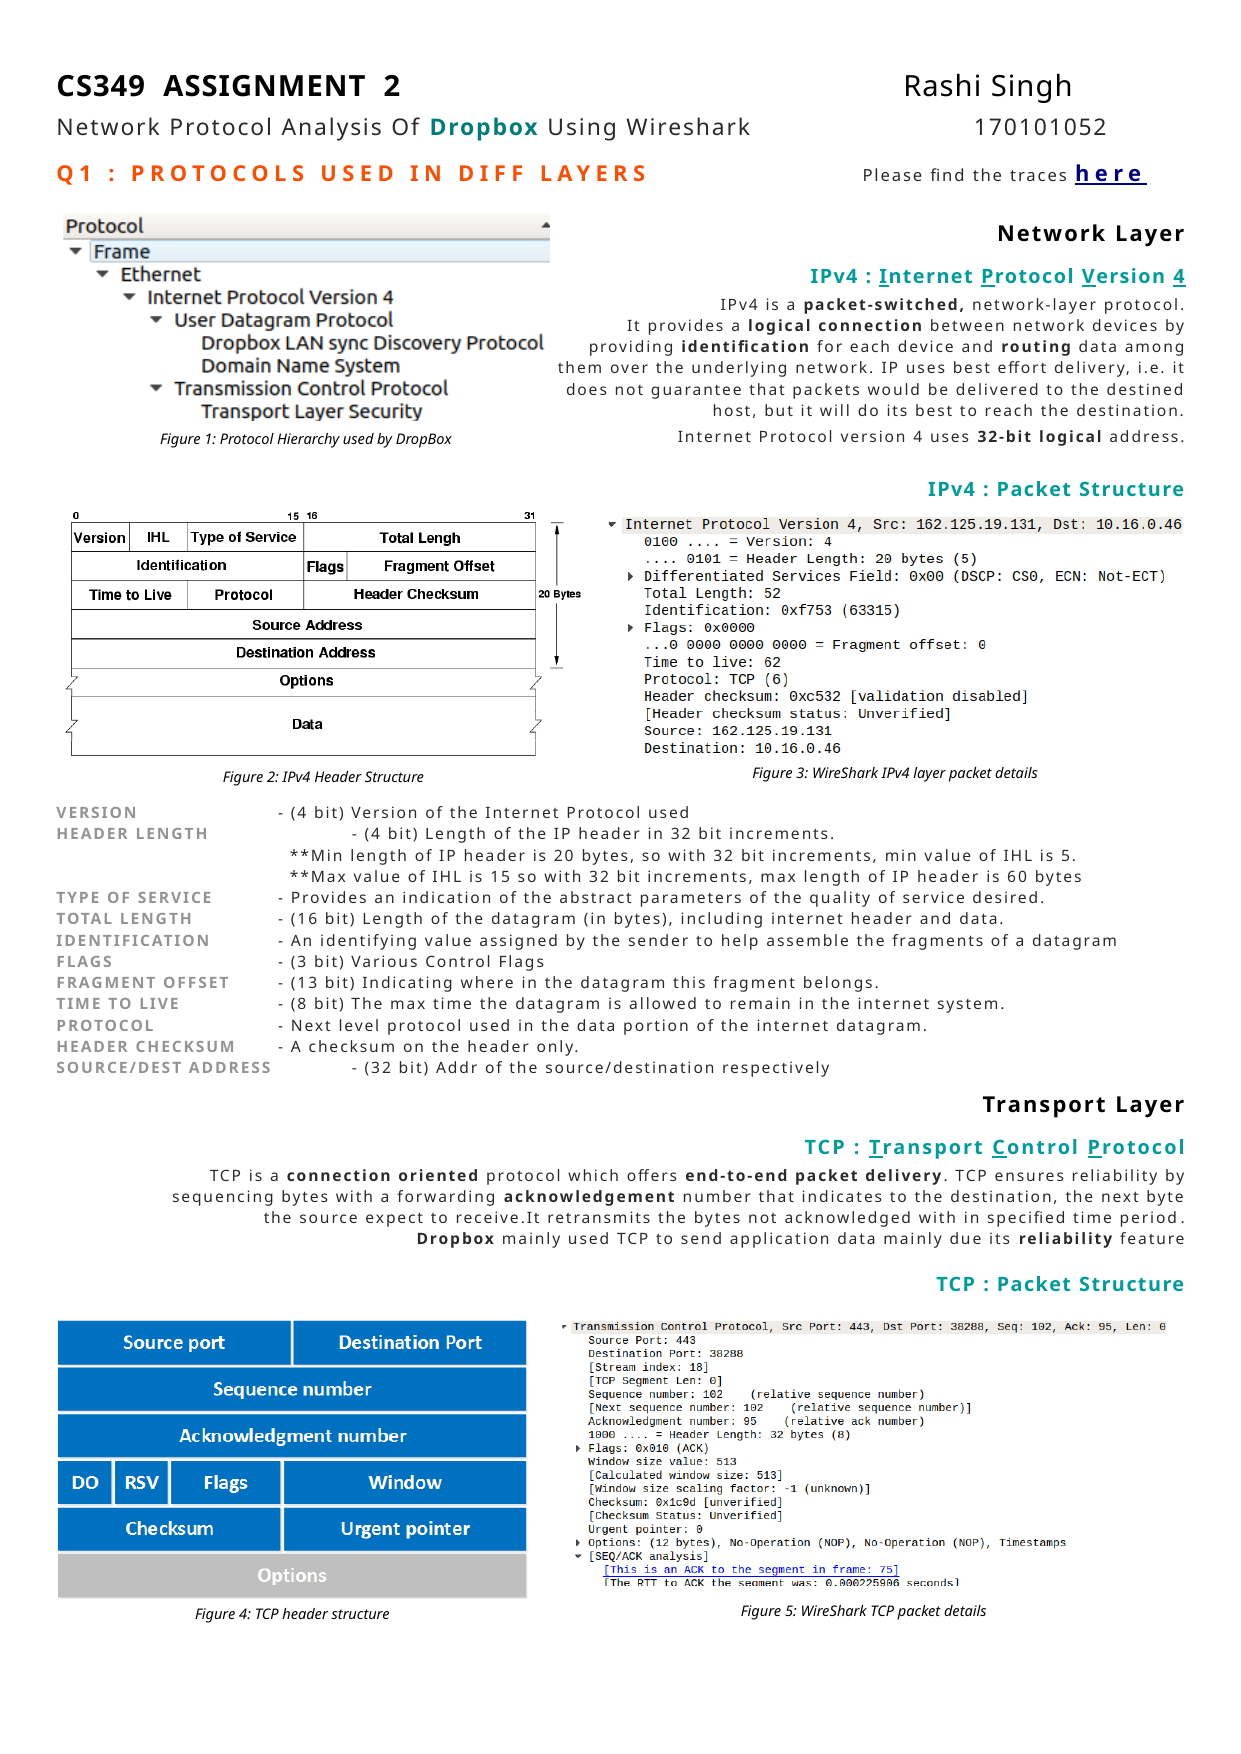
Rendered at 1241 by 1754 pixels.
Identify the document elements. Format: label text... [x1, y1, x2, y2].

text Dropbox mainly used TCP to send application data mainly due its reliability feature [56, 1228, 1184, 1249]
text TYPE OF SERVICE - Provides an indication of the abstract parameters of the quality of service desired. [56, 887, 1184, 908]
text Q1 : PROTOCOLS USED IN DIFF LAYERS Please find the traces here [56, 158, 1184, 188]
text TOTAL LENGTH - (16 bit) Length of the datagram (in bytes), including internet header and data. [56, 908, 1184, 929]
text TCP : Transport Control Protocol [56, 1133, 1184, 1160]
text Network Protocol Analysis Of Dropbox Using Wireshark 170101052 [56, 111, 1184, 142]
text Transport Layer [56, 1089, 1184, 1118]
text TCP is a connection oriented protocol which offers end-to-end packet delivery. TCP ensures reliability by sequencing bytes with a forwarding acknowledgement number that indicates to the destination, the next byte [56, 1164, 1184, 1207]
text Figure 3: WireShark IPv4 layer packet details [609, 755, 1183, 783]
text IPv4 : Packet Structure [56, 475, 1184, 502]
text TIME TO LIVE - (8 bit) The max time the datagram is allowed to remain in the internet system. [56, 993, 1184, 1014]
text SOURCE/DEST ADDRESS - (32 bit) Addr of the source/destination respectively [56, 1057, 1184, 1078]
text Internet Protocol version 4 uses 32-bit logical address. [550, 421, 1184, 448]
text FLAGS - (3 bit) Various Control Flags [56, 951, 1184, 972]
text **Max value of IHL is 15 so with 32 bit increments, max length of IP header is 60 bytes [56, 866, 1184, 887]
text the source expect to receive.It retransmits the bytes not acknowledged with in specified time period. [56, 1207, 1184, 1228]
text [63, 201, 550, 213]
text PROTOCOL - Next level protocol used in the data portion of the internet datagram. [56, 1014, 1184, 1036]
text IDENTIFICATION - An identifying value assigned by the sender to help assemble the fragments of a datagram [56, 929, 1184, 951]
text It provides a logical connection between network devices by providing identification for each device and routing data among [550, 314, 1184, 357]
text IPv4 is a packet-switched, network-layer protocol. [550, 293, 1184, 314]
text CS349 ASSIGNMENT 2 Rashi Singh [56, 66, 1184, 105]
text TCP : Packet Structure [56, 1271, 1184, 1297]
text Figure 1: Protocol Hierarchy used by DropBox [63, 421, 550, 449]
text Figure 5: WireShark TCP packet details [562, 1586, 1167, 1621]
picture [63, 213, 550, 421]
text HEADER CHECKSUM - A checksum on the header only. [56, 1036, 1184, 1057]
text **Min length of IP header is 20 bytes, so with 32 bit increments, min value of IHL is 5. [56, 844, 1184, 866]
picture [57, 1320, 528, 1599]
text Network Layer [550, 218, 1184, 247]
picture [59, 504, 589, 762]
text HEADER LENGTH - (4 bit) Length of the IP header in 32 bit increments. [56, 823, 1184, 844]
text Figure 2: IPv4 Header Structure [59, 762, 589, 787]
text FRAGMENT OFFSET - (13 bit) Indicating where in the datagram this fragment belongs. [56, 972, 1184, 993]
picture [562, 1321, 1167, 1586]
picture [608, 517, 1183, 755]
text Figure 4: TCP header structure [58, 1599, 528, 1623]
text IPv4 : Internet Protocol Version 4 [550, 262, 1184, 289]
text VERSION - (4 bit) Version of the Internet Protocol used [56, 802, 1184, 823]
text them over the underlying network. IP uses best effort delivery, i.e. it does not guarantee that packets would be delivered to the destined host, but it will do its best to reach the destination. [550, 357, 1184, 421]
